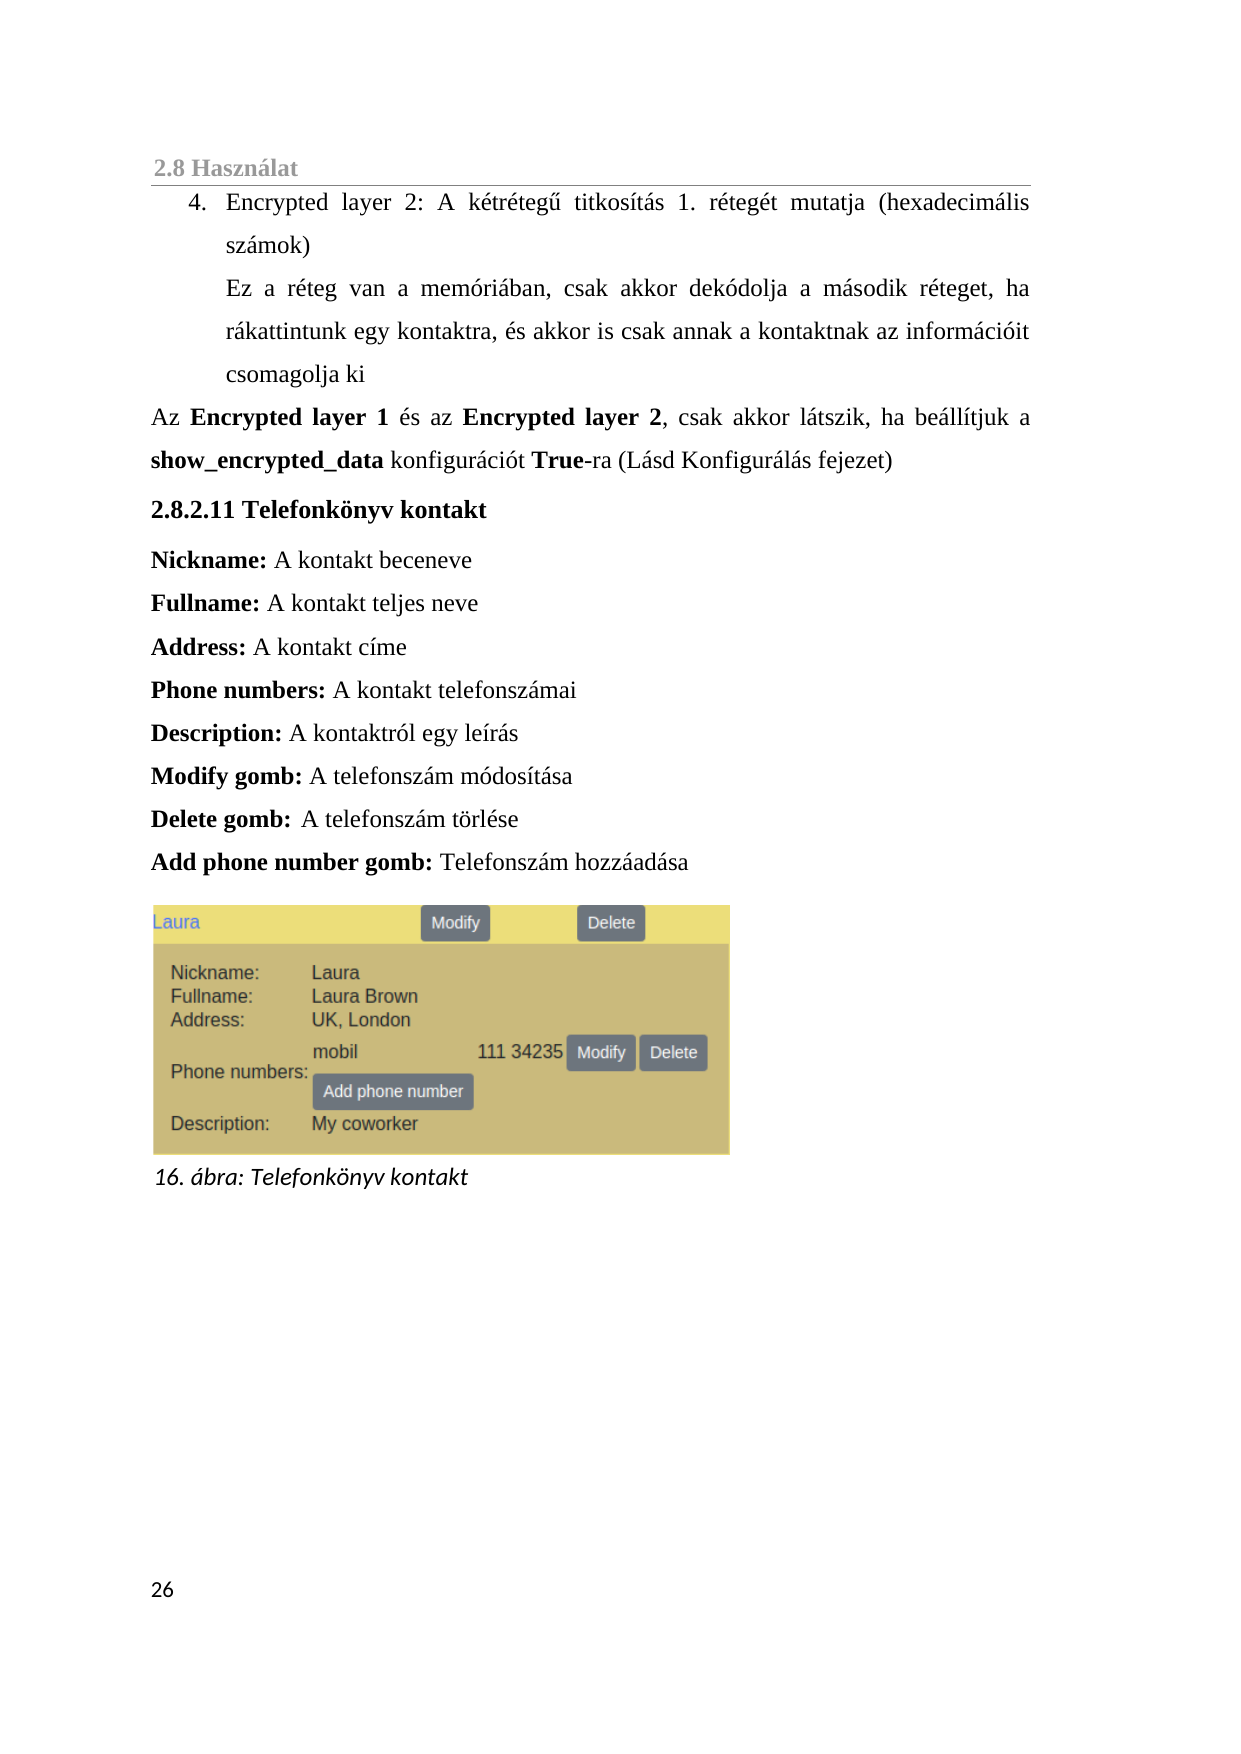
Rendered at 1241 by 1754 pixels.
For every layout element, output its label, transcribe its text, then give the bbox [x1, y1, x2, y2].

text Fullname: A kontakt teljes neve [151, 588, 1031, 617]
picture [153, 905, 730, 1155]
text Modify gomb: A telefonszám módosítása [151, 761, 1031, 790]
text Description: A kontaktról egy leírás [151, 718, 1031, 747]
text [153, 893, 730, 905]
text Nickname: A kontakt beceneve [151, 545, 1031, 574]
subtitle Telefonkönyv kontakt [151, 494, 1031, 524]
text Phone numbers: A kontakt telefonszámai [151, 675, 1031, 703]
list Encrypted layer 2: A kétrétegű titkosítás 1. rétegét mutatja (hexadecimális számok) [188, 187, 1031, 258]
text Az Encrypted layer 1 és az Encrypted layer 2, csak akkor látszik, ha beállítjuk a show_encrypted_data konfigurációt True-ra (Lásd Konfigurálás fejezet) [151, 402, 1031, 474]
text Delete gomb: A telefonszám törlése [151, 804, 1031, 833]
text Add phone number gomb: Telefonszám hozzáadása [151, 847, 1031, 876]
text 16. ábra: Telefonkönyv kontakt [153, 1155, 730, 1191]
text Address: A kontakt címe [151, 632, 1031, 660]
list Ez a réteg van a memóriában, csak akkor dekódolja a második réteget, ha rákattintunk egy kontaktra, és akkor is csak annak a kontaktnak az információit csomagolja ki [188, 273, 1031, 388]
